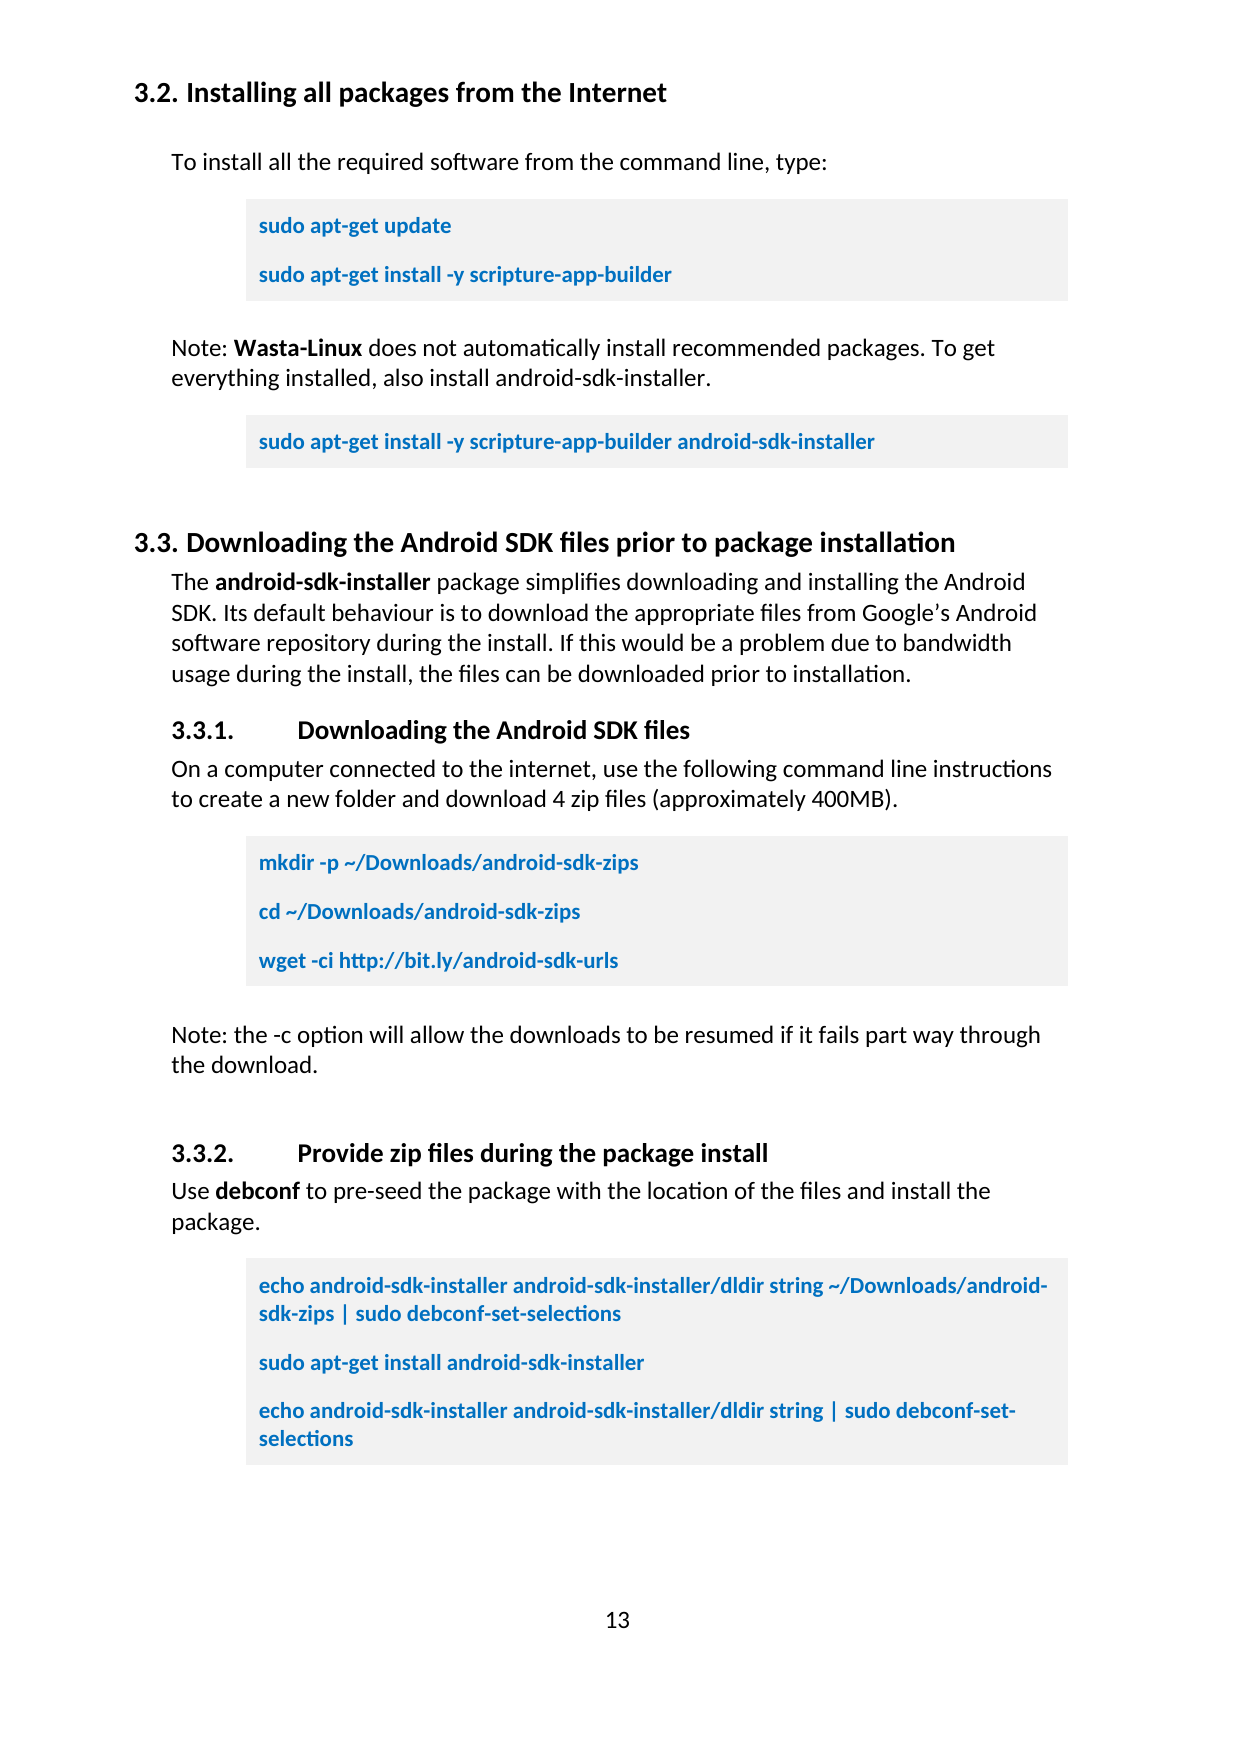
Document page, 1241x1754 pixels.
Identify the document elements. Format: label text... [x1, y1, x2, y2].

text On a computer connected to the internet, use the following command line instructions to create a new folder and download 4 zip files (approximately 400MB). [171, 753, 1069, 814]
text mkdir -p ~/Downloads/android-sdk-zips [246, 836, 1068, 876]
text To install all the required software from the command line, type: [171, 146, 1069, 177]
text cd ~/Downloads/android-sdk-zips [246, 883, 1068, 925]
text Use debconf to pre-seed the package with the location of the files and install the package. [171, 1175, 1069, 1236]
text sudo apt-get install android-sdk-installer [246, 1334, 1068, 1376]
text sudo apt-get install -y scripture-app-builder android-sdk-installer [246, 415, 1068, 468]
subtitle Downloading the Android SDK files [171, 713, 1069, 747]
subtitle Downloading the Android SDK files prior to package installation [134, 524, 1069, 560]
text Note: the -c option will allow the downloads to be resumed if it fails part way through the download. [171, 1019, 1069, 1080]
text sudo apt-get install -y scripture-app-builder [246, 246, 1068, 301]
text sudo apt-get update [246, 199, 1068, 239]
text echo android-sdk-installer android-sdk-installer/dldir string ~/Downloads/android-sdk-zips | sudo debconf-set-selections [246, 1258, 1068, 1327]
text The android-sdk-installer package simplifies downloading and installing the Android SDK. Its default behaviour is to download the appropriate files from Google’s Android software repository during the install. If this would be a problem due to bandwidth usage during the install, the files can be downloaded prior to installation. [171, 566, 1069, 688]
subtitle Provide zip files during the package install [171, 1136, 1069, 1169]
text echo android-sdk-installer android-sdk-installer/dldir string | sudo debconf-set-selections [246, 1383, 1068, 1465]
subtitle Installing all packages from the Internet [134, 74, 1069, 109]
text wget -ci http://bit.ly/android-sdk-urls [246, 932, 1068, 986]
text Note: Wasta-Linux does not automatically install recommended packages. To get everything installed, also install android-sdk-installer. [171, 332, 1069, 393]
